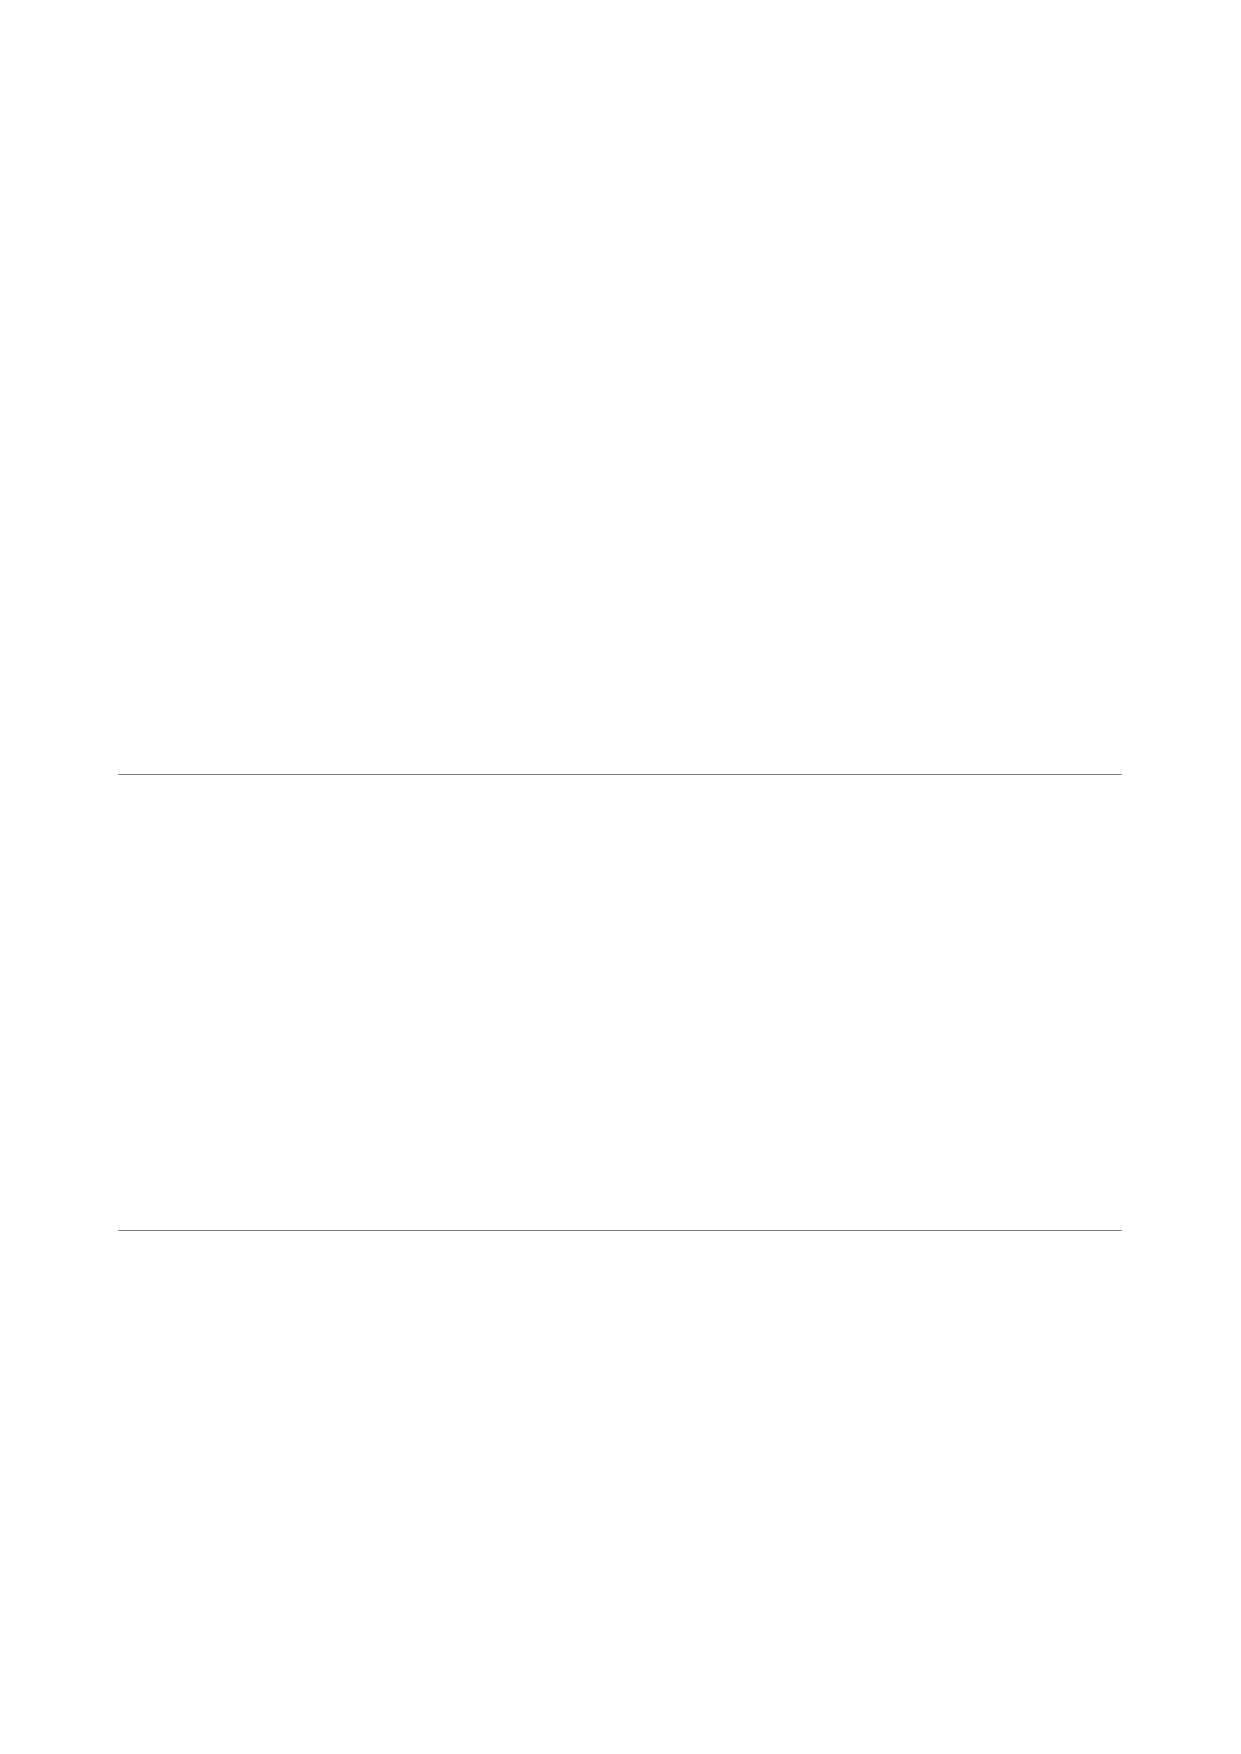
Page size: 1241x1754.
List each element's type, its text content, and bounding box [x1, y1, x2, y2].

list терять линейное мышление [162, 317, 1122, 345]
text 📌 Это ключевой момент. [118, 1339, 1122, 1368]
text Мы вынуждены: [118, 221, 1122, 250]
subtitle 5️⃣ В чём главная проблема (корень зла) [118, 118, 1122, 161]
text script.onerror = () => callback( [118, 907, 1122, 930]
list нет интернета [162, 569, 1122, 598]
list 1-й аргумент — ошибка [162, 1434, 1122, 1463]
list onload → всё хорошо [162, 1068, 1122, 1099]
text 👉 Асинхронный код выглядит как синхронный, но ведёт себя иначе [118, 174, 1122, 202]
subtitle Что это значит: [118, 1022, 1122, 1055]
text script.onload = () => callback(null, script); [118, 883, 1122, 907]
list onerror → что-то пошло не так [162, 1118, 1122, 1149]
list «вкладывать» действия друг в друга [162, 269, 1122, 298]
text new Error(`Не удалось загрузить скрипт ${src}`) [118, 930, 1122, 954]
text Поэтому: [118, 1530, 1122, 1558]
text ); [118, 954, 1122, 978]
text Но callback всегда один и тот же. [118, 1168, 1122, 1197]
subtitle 1️⃣ Зачем вообще перехватывать ошибки [118, 385, 1122, 428]
list 2-й аргумент — результат [162, 1482, 1122, 1511]
list если ошибки нет → null [162, 1577, 1122, 1608]
text Мы договорились о правиле: [118, 1387, 1122, 1416]
list файл удалён [162, 664, 1122, 693]
list сервер не отвечает [162, 616, 1122, 645]
text Раньше мы рассматривали только успешную загрузку. Но в реальности может быть: [118, 441, 1122, 502]
subtitle 3️⃣ Почему callback(null, script) [118, 1281, 1122, 1327]
list неправильный URL [162, 521, 1122, 550]
subtitle 2️⃣ Что добавили в loadScript [118, 824, 1122, 871]
text 👉 Если не обрабатывать ошибки, код сломается или «молча» не сработает. [118, 712, 1122, 740]
